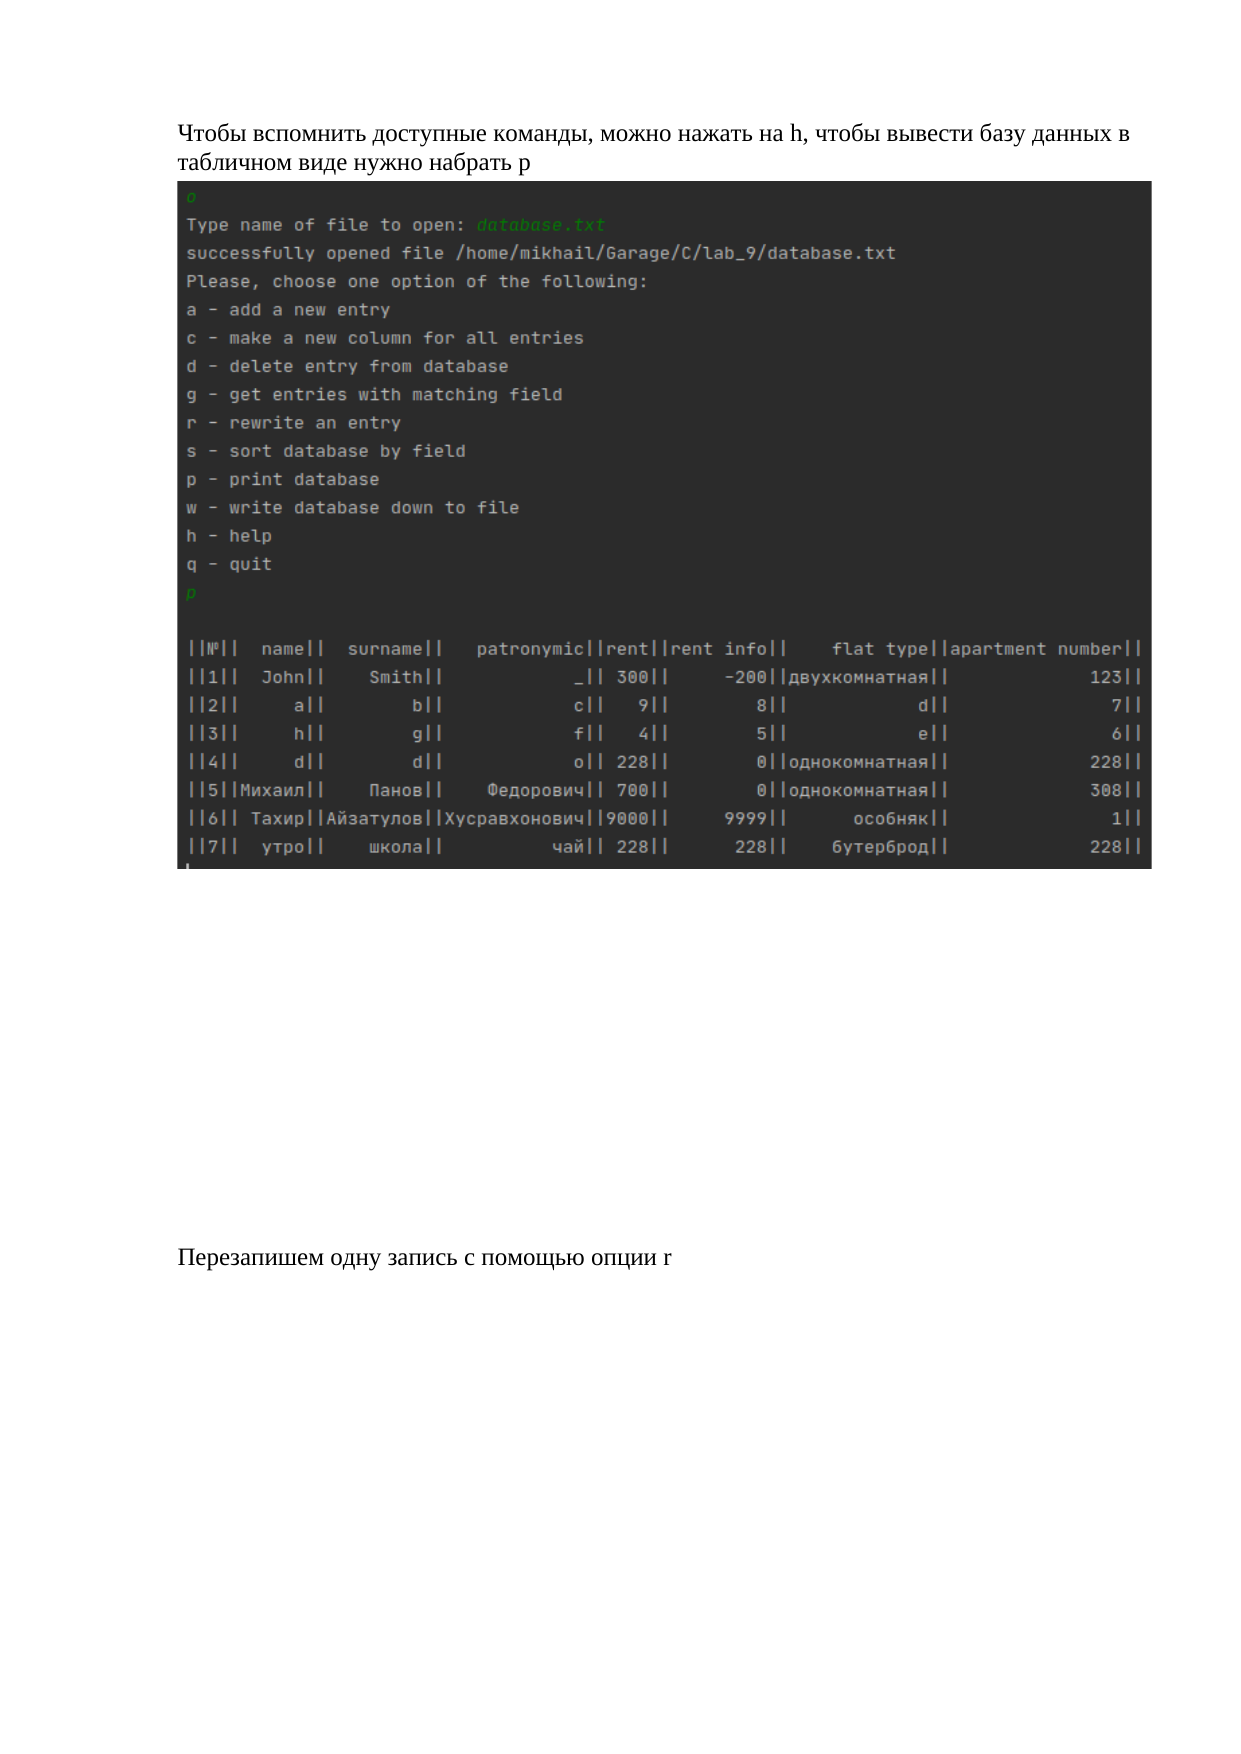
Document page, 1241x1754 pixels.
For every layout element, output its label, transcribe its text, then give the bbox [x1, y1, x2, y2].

text Чтобы вспомнить доступные команды, можно нажать на h, чтобы вывести базу данных в табличном виде нужно набрать p [177, 118, 1152, 176]
text Перезапишем одну запись с помощью опции r [177, 1242, 1152, 1271]
picture [177, 181, 1152, 869]
